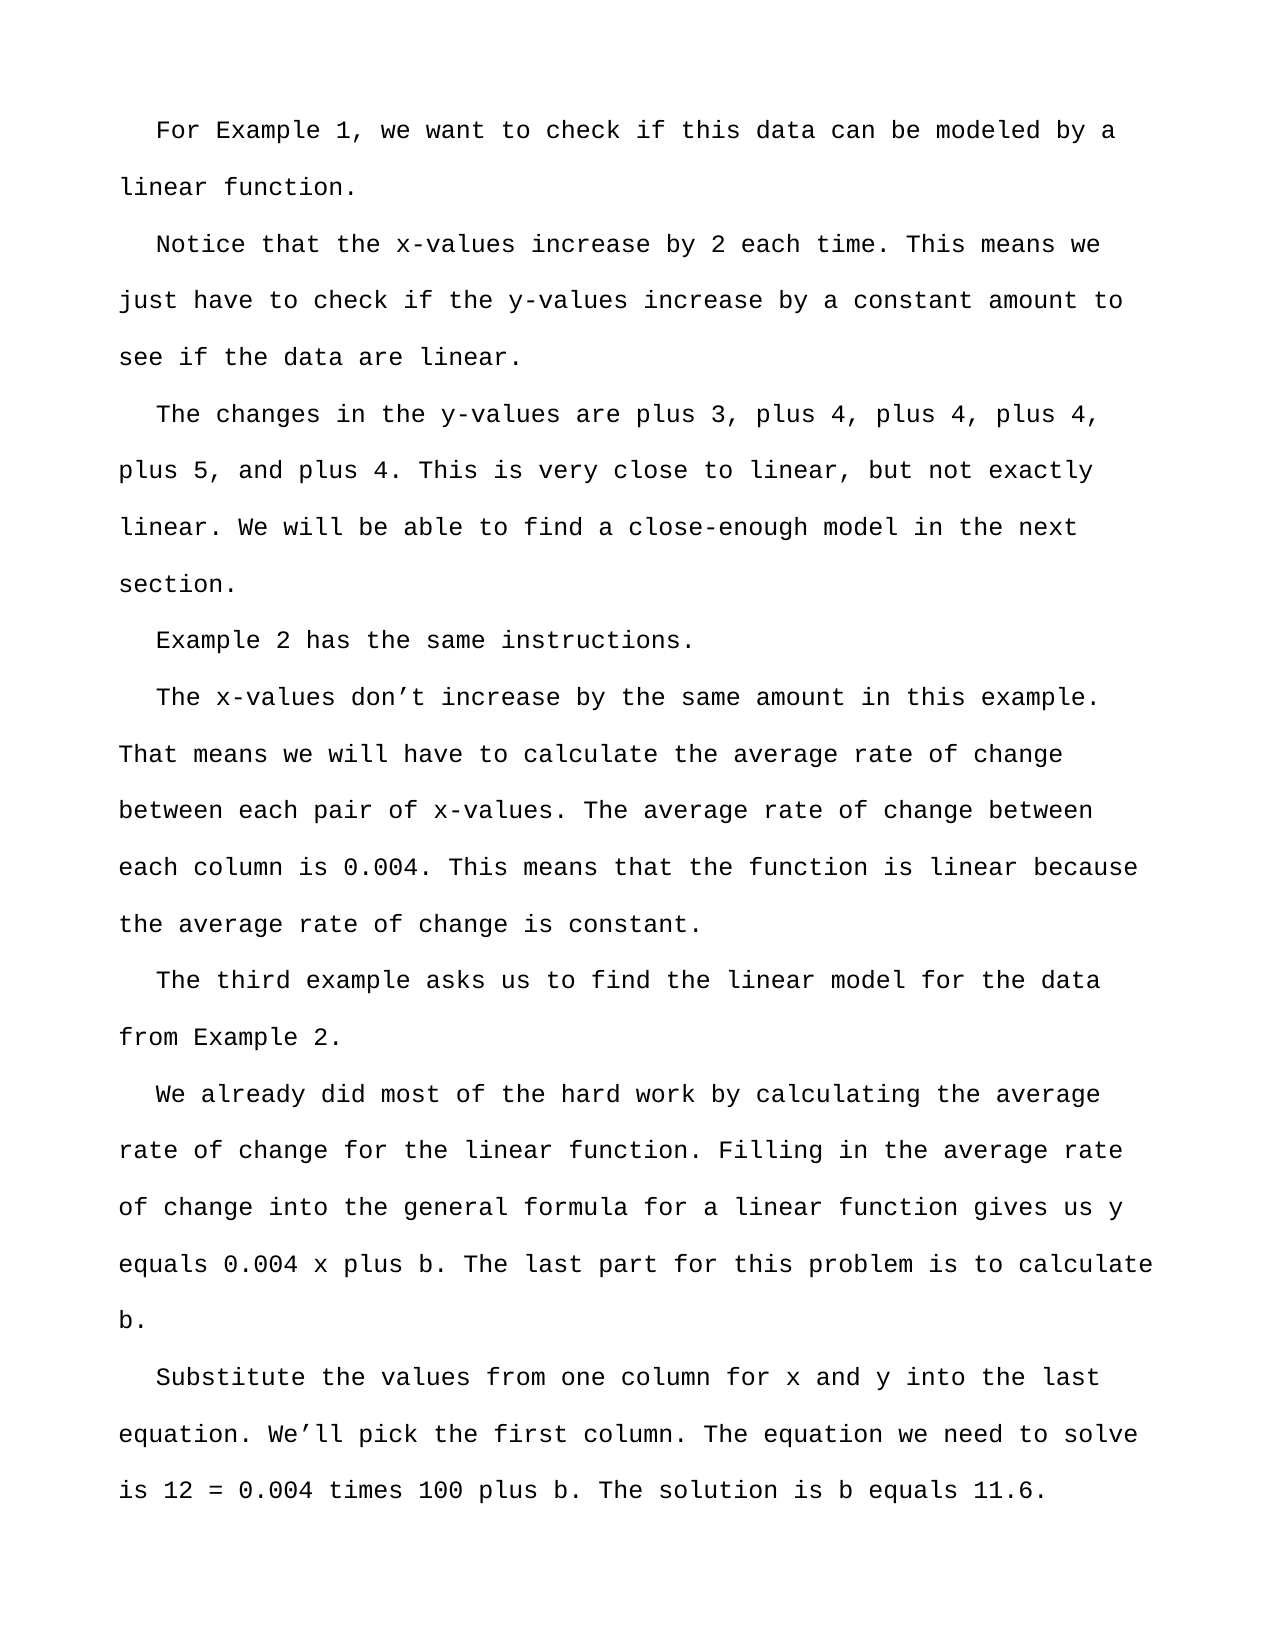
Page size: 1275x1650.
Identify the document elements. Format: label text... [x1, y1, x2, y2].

text Substitute the values from one column for x and y into the last equation. We’ll pick the first column. The equation we need to solve is 12 = 0.004 times 100 plus b. The solution is b equals 11.6. [118, 1365, 1157, 1506]
text For Example 1, we want to check if this data can be modeled by a linear function. [118, 118, 1157, 203]
text Notice that the x-values increase by 2 each time. This means we just have to check if the y-values increase by a constant amount to see if the data are linear. [118, 231, 1157, 373]
text The x-values don’t increase by the same amount in this example. That means we will have to calculate the average rate of change between each pair of x-values. The average rate of change between each column is 0.004. This means that the function is linear because the average rate of change is constant. [118, 685, 1157, 940]
text The changes in the y-values are plus 3, plus 4, plus 4, plus 4, plus 5, and plus 4. This is very close to linear, but not exactly linear. We will be able to find a close-enough model in the next section. [118, 401, 1157, 600]
text The third example asks us to find the linear model for the data from Example 2. [118, 968, 1157, 1053]
text We already did most of the hard work by calculating the average rate of change for the linear function. Filling in the average rate of change into the general formula for a linear function gives us y equals 0.004 x plus b. The last part for this problem is to calculate b. [118, 1081, 1157, 1336]
text Example 2 has the same instructions. [118, 628, 1157, 656]
